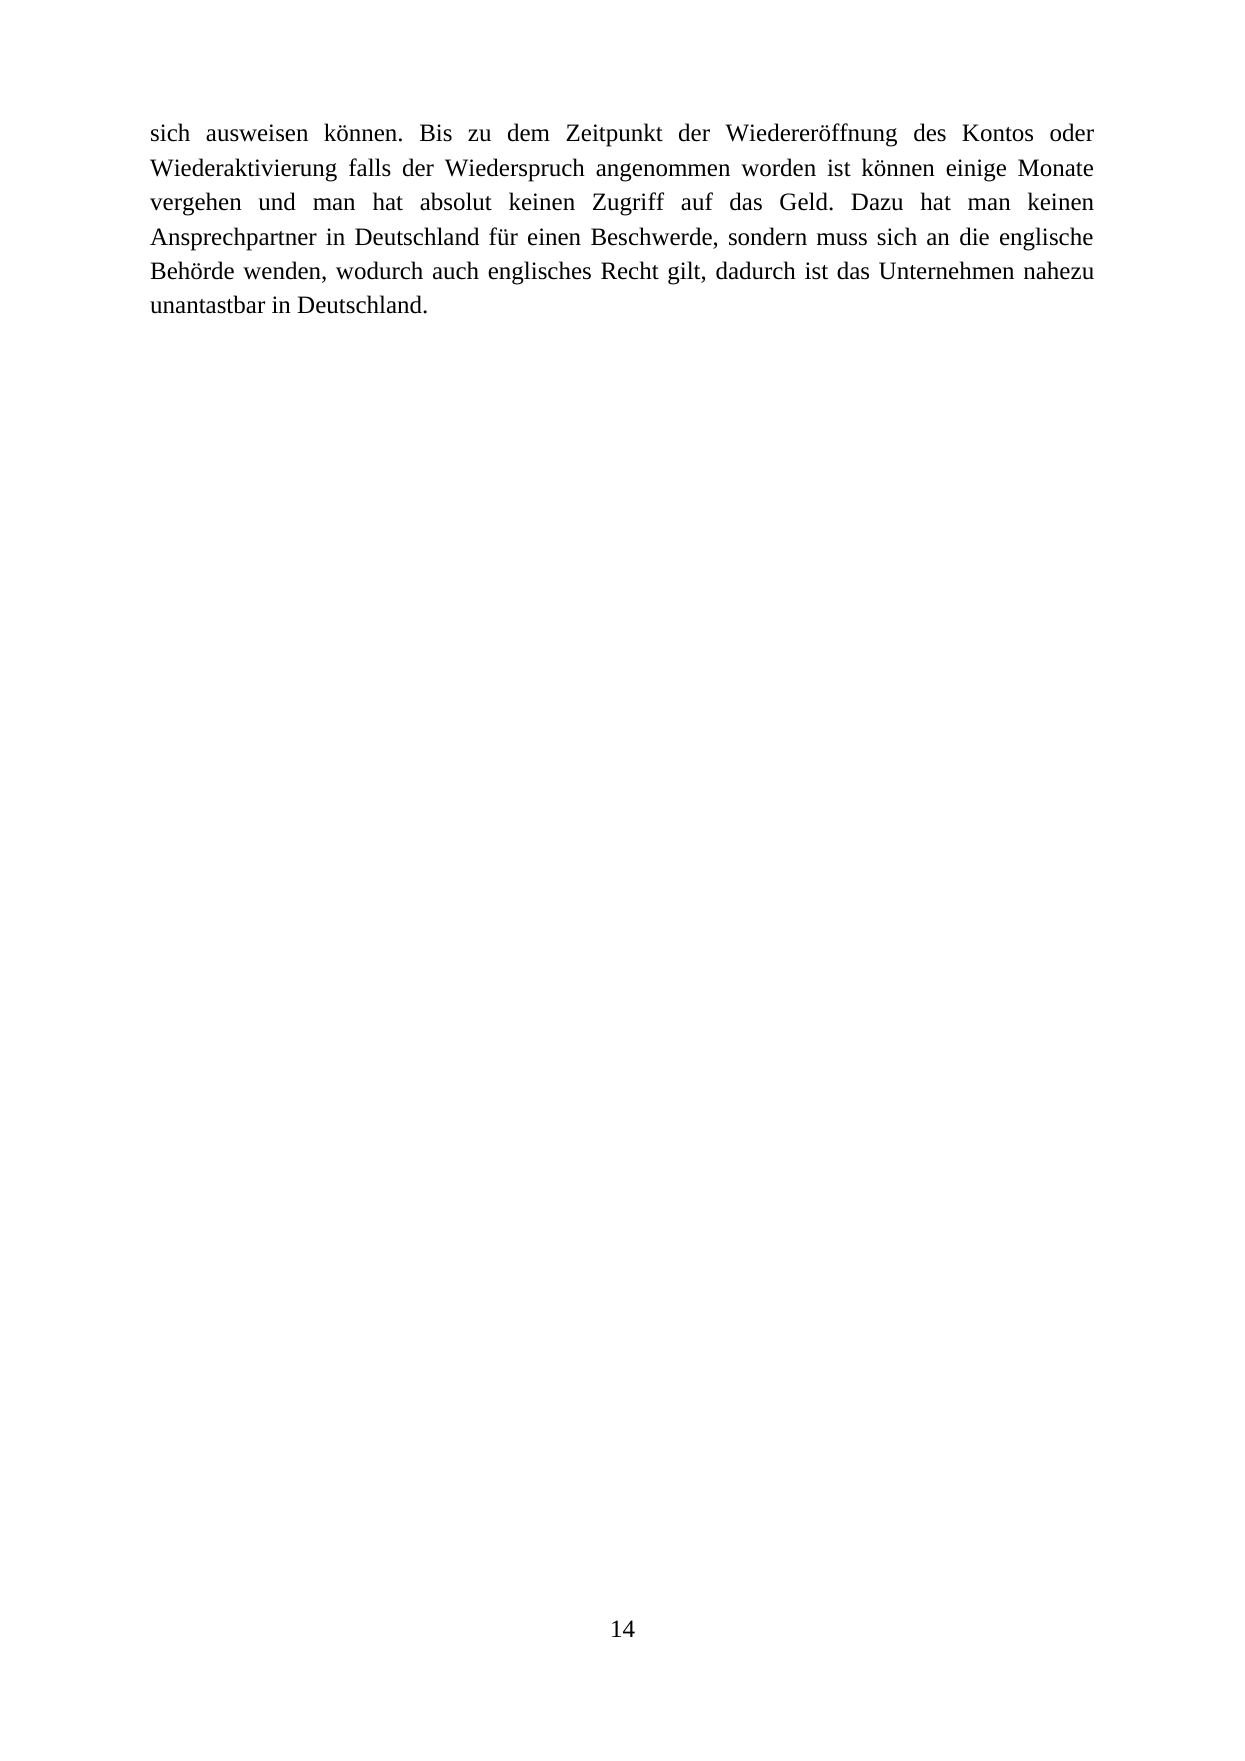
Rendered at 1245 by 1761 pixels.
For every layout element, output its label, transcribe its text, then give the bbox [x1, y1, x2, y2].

text sich ausweisen können. Bis zu dem Zeitpunkt der Wiedereröffnung des Kontos oder Wiederaktivierung falls der Wiederspruch angenommen worden ist können einige Monate vergehen und man hat absolut keinen Zugriff auf das Geld. Dazu hat man keinen Ansprechpartner in Deutschland für einen Beschwerde, sondern muss sich an die englische Behörde wenden, wodurch auch englisches Recht gilt, dadurch ist das Unternehmen nahezu unantastbar in Deutschland. [150, 118, 1095, 319]
